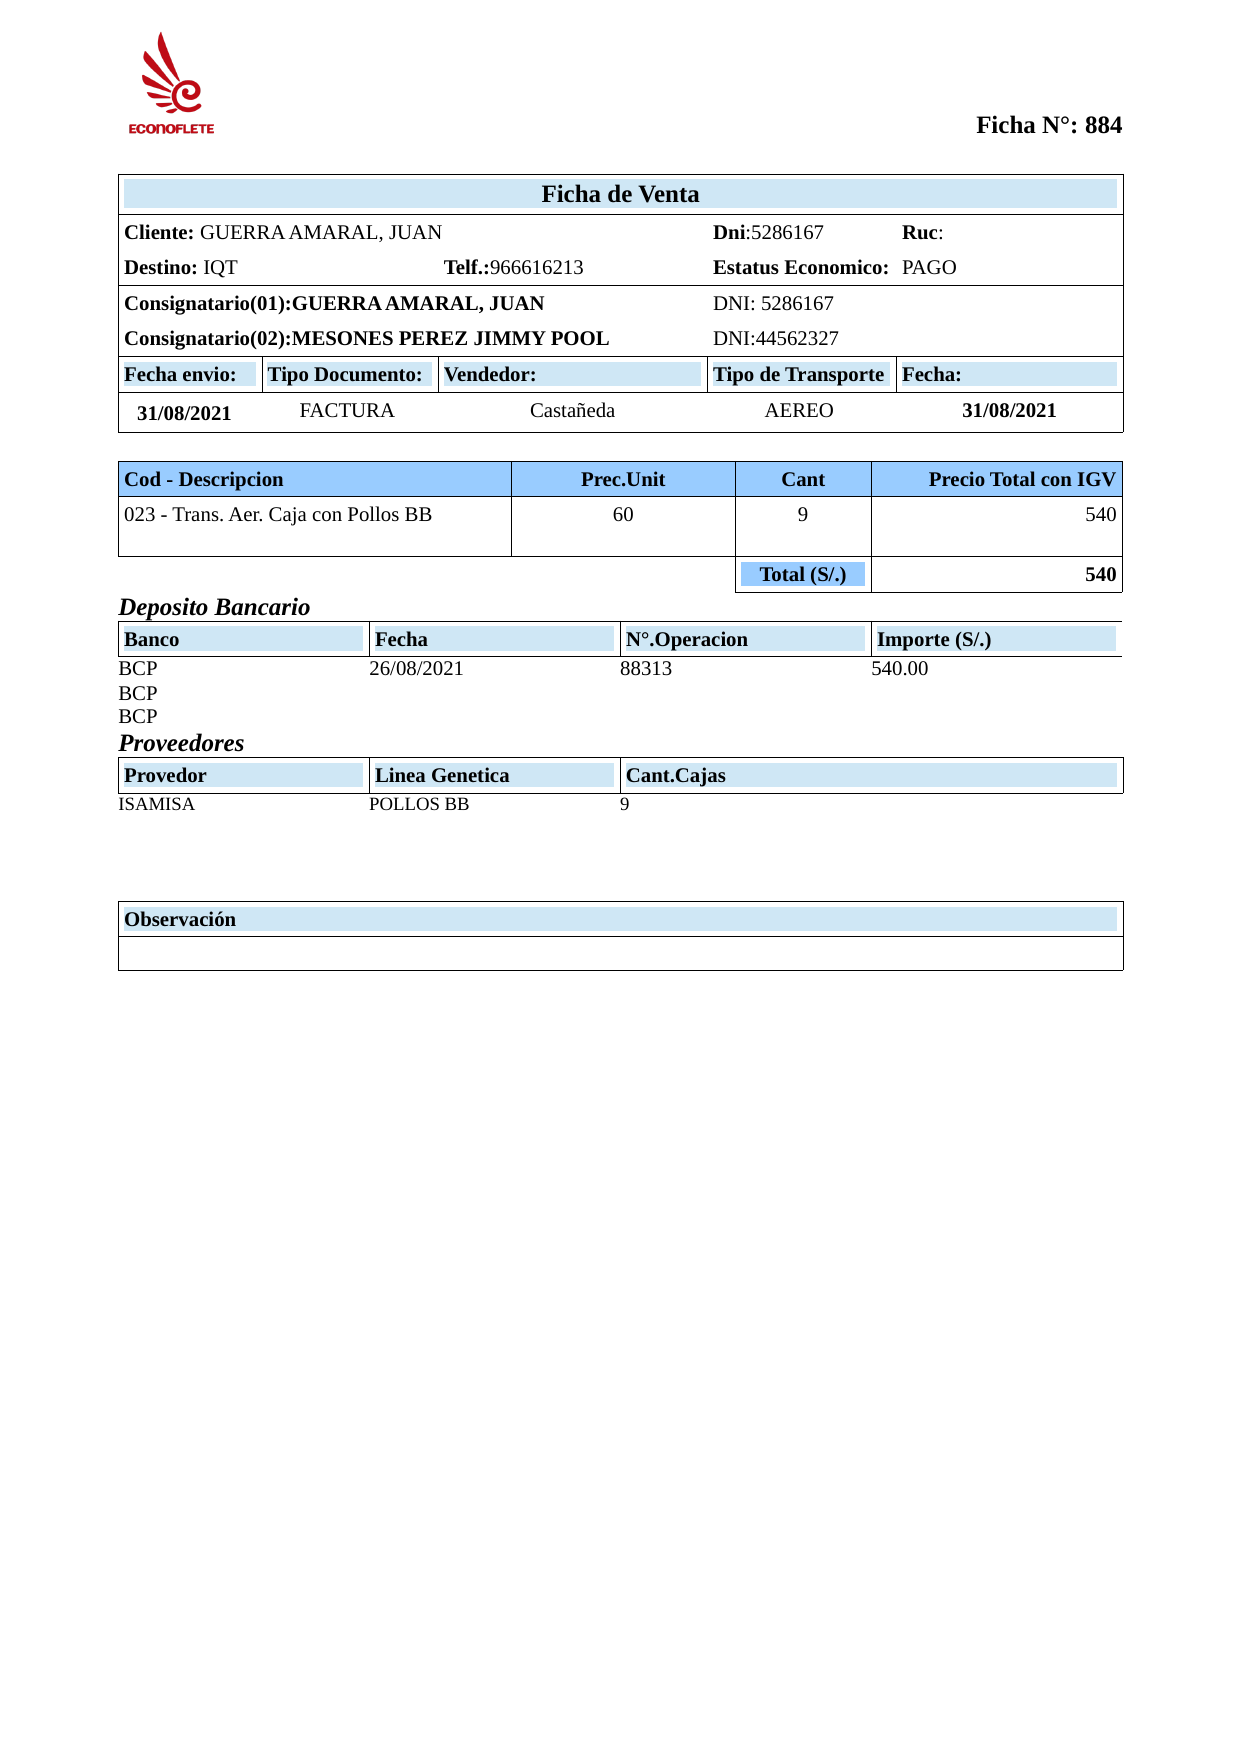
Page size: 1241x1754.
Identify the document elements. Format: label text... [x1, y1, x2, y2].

table_cell PAGO [896, 249, 1123, 285]
table_cell [369, 858, 620, 879]
table_cell [620, 836, 1123, 858]
table_header Fecha [370, 622, 620, 656]
table_header N°.Operacion [621, 622, 871, 656]
table_header Observación [119, 902, 1123, 936]
table_cell 023 - Trans. Aer. Caja con Pollos BB [119, 497, 511, 556]
table_cell [620, 815, 1123, 836]
table_cell [620, 705, 871, 728]
table_cell BCP [118, 705, 369, 728]
table_cell [369, 836, 620, 858]
table_cell [118, 879, 369, 901]
table_header Provedor [119, 758, 369, 793]
table_cell Consignatario(02):MESONES PEREZ JIMMY POOL [119, 321, 707, 356]
table_header Precio Total con IGV [872, 462, 1122, 496]
table_cell Estatus Economico: [707, 249, 896, 285]
table_cell [369, 815, 620, 836]
table_cell [118, 858, 369, 879]
table_header Linea Genetica [370, 758, 620, 793]
table_cell FACTURA [262, 393, 438, 432]
table_cell Ruc: [896, 215, 1123, 249]
table_cell 60 [512, 497, 735, 556]
table_cell 31/08/2021 [119, 393, 262, 432]
table_cell 31/08/2021 [896, 393, 1123, 432]
table_cell 26/08/2021 [369, 657, 620, 680]
table_header Cant.Cajas [621, 758, 1123, 793]
text Deposito Bancario [118, 592, 1122, 621]
table_cell BCP [118, 680, 369, 704]
table_cell Fecha: [897, 357, 1123, 392]
table_cell Tipo de Transporte [708, 357, 896, 392]
table_cell Tipo Documento: [263, 357, 438, 392]
table_cell POLLOS BB [369, 794, 620, 814]
table_cell 9 [620, 794, 1123, 814]
table_header Banco [119, 622, 369, 656]
table_cell DNI: 5286167 [707, 286, 1123, 321]
table_cell 9 [736, 497, 871, 556]
table_cell [369, 680, 620, 704]
table_cell Destino: IQT [119, 249, 438, 285]
table_cell 540 [872, 557, 1122, 592]
table_header Cant [736, 462, 871, 496]
table_header Cod - Descripcion [119, 462, 511, 496]
table_cell [369, 879, 620, 901]
table_cell BCP [118, 657, 369, 680]
table_cell Cliente: GUERRA AMARAL, JUAN [119, 215, 707, 249]
table_cell Consignatario(01):GUERRA AMARAL, JUAN [119, 286, 707, 321]
table_cell [871, 680, 1122, 704]
table_cell [620, 858, 1123, 879]
table_cell Castañeda [438, 393, 707, 432]
table_cell DNI:44562327 [707, 321, 1123, 356]
table_cell [369, 705, 620, 728]
table_cell [118, 836, 369, 858]
table_cell Dni:5286167 [707, 215, 896, 249]
text Proveedores [118, 728, 1122, 757]
table_cell [620, 680, 871, 704]
table_cell 540.00 [871, 657, 1122, 680]
table_cell Vendedor: [439, 357, 707, 392]
table_cell ISAMISA [118, 794, 369, 814]
table_cell AEREO [707, 393, 896, 432]
table_cell [620, 879, 1123, 901]
table_cell Telf.:966616213 [438, 249, 707, 285]
table_cell Fecha envio: [119, 357, 262, 392]
table_cell [871, 705, 1122, 728]
table_header Ficha de Venta [119, 175, 1123, 214]
table_header Prec.Unit [512, 462, 735, 496]
table_cell [511, 557, 735, 592]
table_cell 540 [872, 497, 1122, 556]
table_header Importe (S/.) [872, 622, 1122, 656]
picture [118, 31, 225, 134]
table_cell [119, 937, 1123, 969]
table_cell 88313 [620, 657, 871, 680]
table_cell [118, 815, 369, 836]
table_cell Total (S/.) [736, 557, 871, 592]
table_cell [118, 557, 511, 592]
